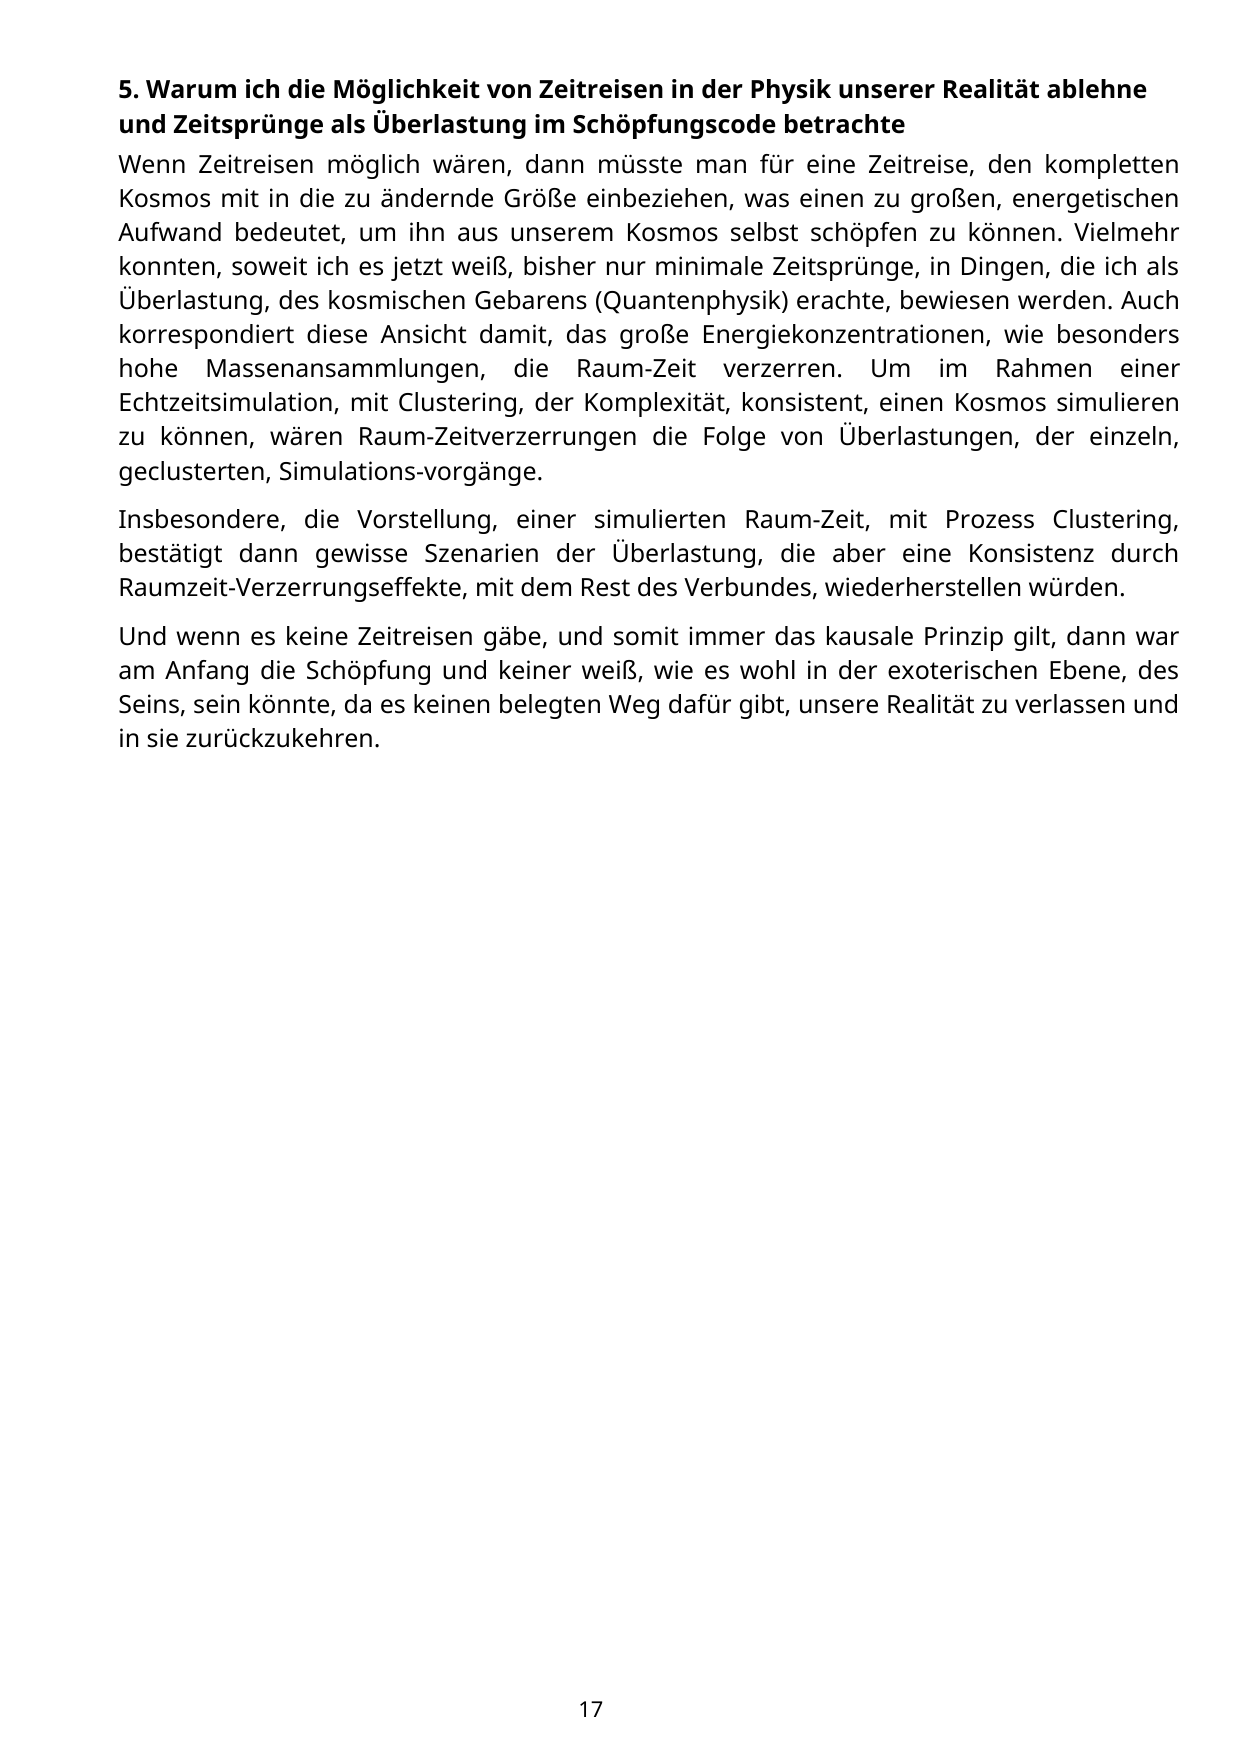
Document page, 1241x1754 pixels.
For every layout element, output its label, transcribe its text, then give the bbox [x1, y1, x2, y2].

text Wenn Zeitreisen möglich wären, dann müsste man für eine Zeitreise, den kompletten Kosmos mit in die zu ändernde Größe einbeziehen, was einen zu großen, energetischen Aufwand bedeutet, um ihn aus unserem Kosmos selbst schöpfen zu können. Vielmehr konnten, soweit ich es jetzt weiß, bisher nur minimale Zeitsprünge, in Dingen, die ich als Überlastung, des kosmischen Gebarens (Quantenphysik) erachte, bewiesen werden. Auch korrespondiert diese Ansicht damit, das große Energiekonzentrationen, wie besonders hohe Massenansammlungen, die Raum-Zeit verzerren. Um im Rahmen einer Echtzeitsimulation, mit Clustering, der Komplexität, konsistent, einen Kosmos simulieren zu können, wären Raum-Zeitverzerrungen die Folge von Überlastungen, der einzeln, geclusterten, Simulations-vorgänge. [118, 147, 1181, 487]
text Und wenn es keine Zeitreisen gäbe, und somit immer das kausale Prinzip gilt, dann war am Anfang die Schöpfung und keiner weiß, wie es wohl in der exoterischen Ebene, des Seins, sein könnte, da es keinen belegten Weg dafür gibt, unsere Realität zu verlassen und in sie zurückzukehren. [118, 619, 1181, 755]
subtitle 5. Warum ich die Möglichkeit von Zeitreisen in der Physik unserer Realität ablehne und Zeitsprünge als Überlastung im Schöpfungscode betrachte [118, 72, 1181, 140]
text Insbesondere, die Vorstellung, einer simulierten Raum-Zeit, mit Prozess Clustering, bestätigt dann gewisse Szenarien der Überlastung, die aber eine Konsistenz durch Raumzeit-Verzerrungseffekte, mit dem Rest des Verbundes, wiederherstellen würden. [118, 502, 1181, 604]
